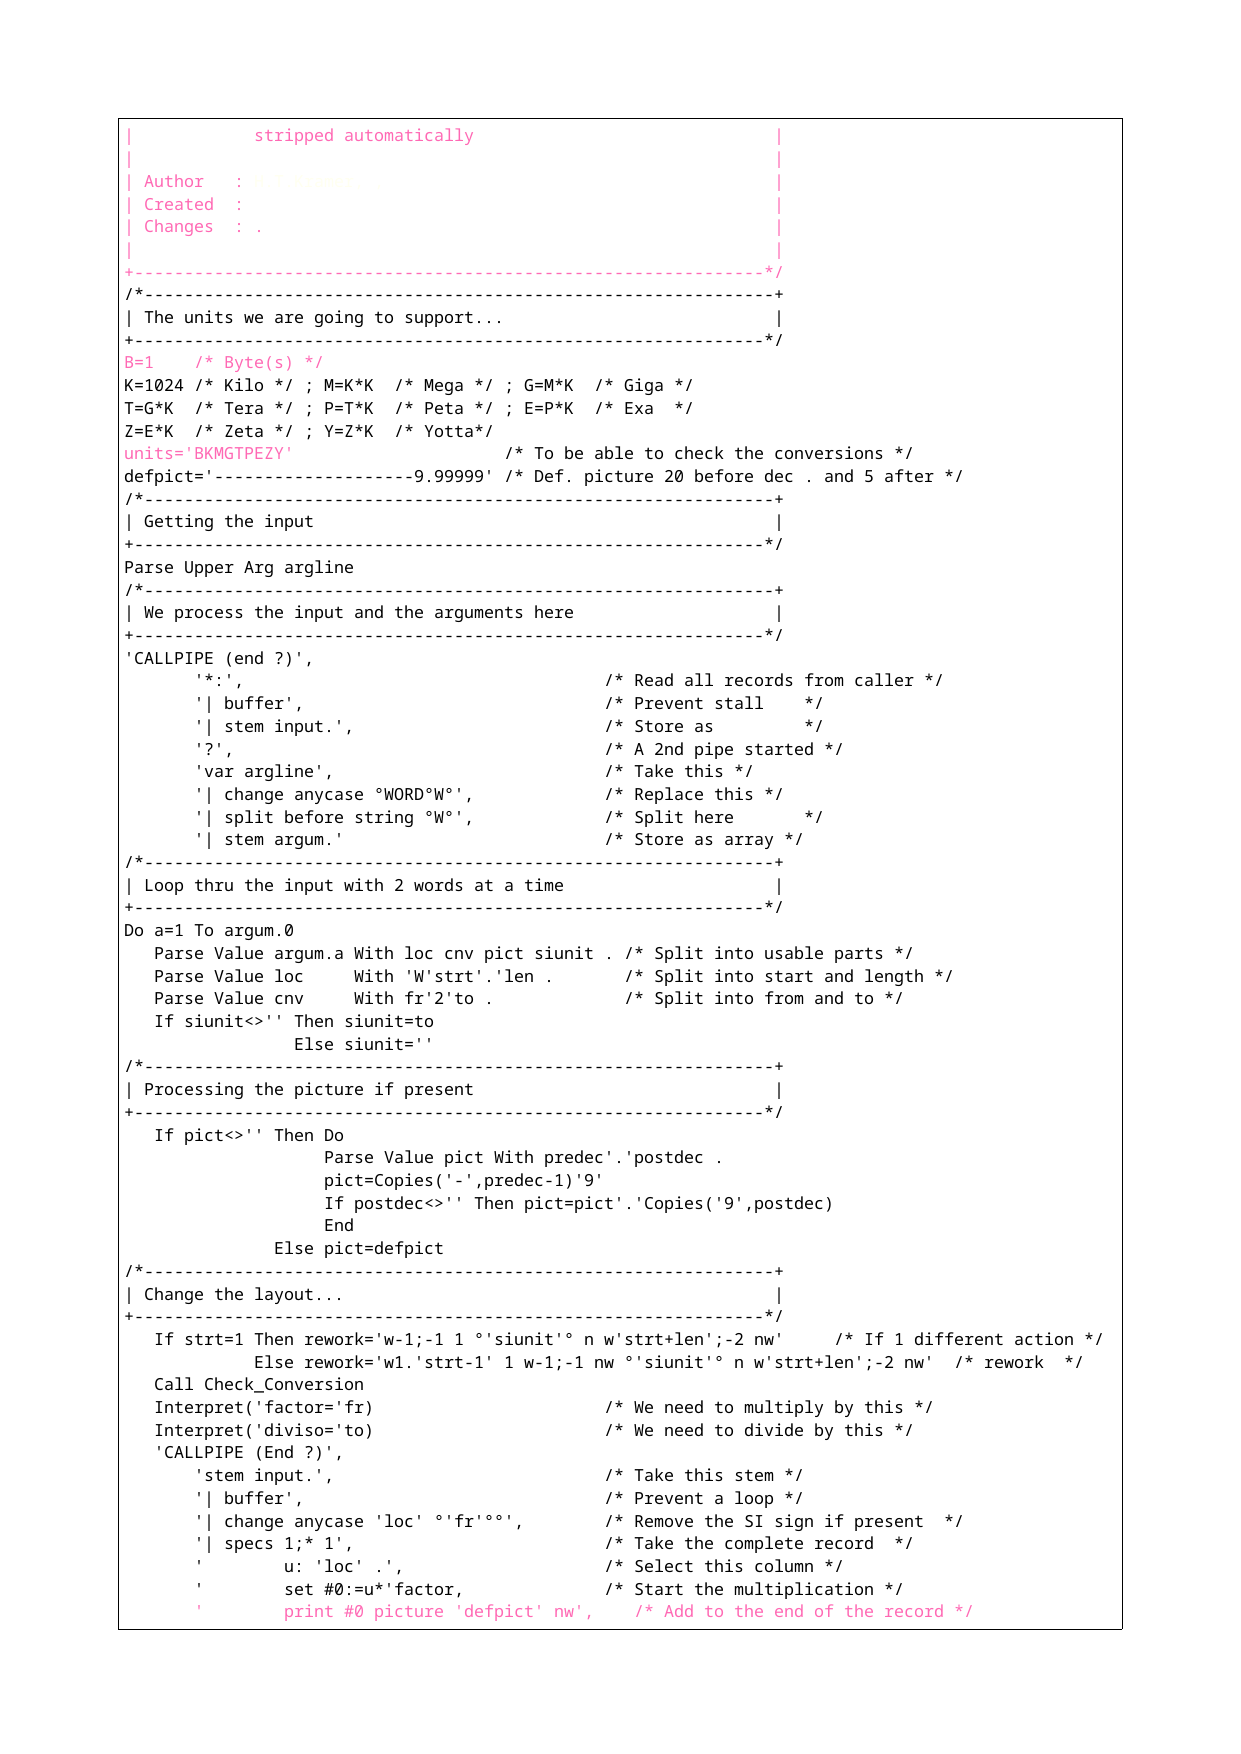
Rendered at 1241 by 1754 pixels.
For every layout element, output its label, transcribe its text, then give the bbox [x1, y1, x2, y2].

table_header | stripped automatically | | | | Author : H.T.Kramer, , | | Created : 20200812 12:52:54 | | Changes : . | | | +---------------------------------------------------------------*/ /*---------------------------------------------------------------+ | The units we are going to support... | +---------------------------------------------------------------*/ B=1 /* Byte(s) */ K=1024 /* Kilo */ ; M=K*K /* Mega */ ; G=M*K /* Giga */ T=G*K /* Tera */ ; P=T*K /* Peta */ ; E=P*K /* Exa */ Z=E*K /* Zeta */ ; Y=Z*K /* Yotta*/ units='BKMGTPEZY' /* To be able to check the conversions */ defpict='--------------------9.99999' /* Def. picture 20 before dec . and 5 after */ /*---------------------------------------------------------------+ | Getting the input | +---------------------------------------------------------------*/ Parse Upper Arg argline /*---------------------------------------------------------------+ | We process the input and the arguments here | +---------------------------------------------------------------*/ 'CALLPIPE (end ?)', '*:', /* Read all records from caller */ '| buffer', /* Prevent stall */ '| stem input.', /* Store as */ '?', /* A 2nd pipe started */ 'var argline', /* Take this */ '| change anycase °WORD°W°', /* Replace this */ '| split before string °W°', /* Split here */ '| stem argum.' /* Store as array */ /*---------------------------------------------------------------+ | Loop thru the input with 2 words at a time | +---------------------------------------------------------------*/ Do a=1 To argum.0 Parse Value argum.a With loc cnv pict siunit . /* Split into usable parts */ Parse Value loc With 'W'strt'.'len . /* Split into start and length */ Parse Value cnv With fr'2'to . /* Split into from and to */ If siunit<>'' Then siunit=to Else siunit='' /*---------------------------------------------------------------+ | Processing the picture if present | +---------------------------------------------------------------*/ If pict<>'' Then Do Parse Value pict With predec'.'postdec . pict=Copies('-',predec-1)'9' If postdec<>'' Then pict=pict'.'Copies('9',postdec) End Else pict=defpict /*---------------------------------------------------------------+ | Change the layout... | +---------------------------------------------------------------*/ If strt=1 Then rework='w-1;-1 1 °'siunit'° n w'strt+len';-2 nw' /* If 1 different action */ Else rework='w1.'strt-1' 1 w-1;-1 nw °'siunit'° n w'strt+len';-2 nw' /* rework */ Call Check_Conversion Interpret('factor='fr) /* We need to multiply by this */ Interpret('diviso='to) /* We need to divide by this */ 'CALLPIPE (End ?)', 'stem input.', /* Take this stem */ '| buffer', /* Prevent a loop */ '| change anycase 'loc' °'fr'°°', /* Remove the SI sign if present */ '| specs 1;* 1', /* Take the complete record */ ' u: 'loc' .', /* Select this column */ ' set #0:=u*'factor, /* Start the multiplication */ ' print #0 picture 'defpict' nw', /* Add to the end of the record */ [119, 119, 1122, 1628]
